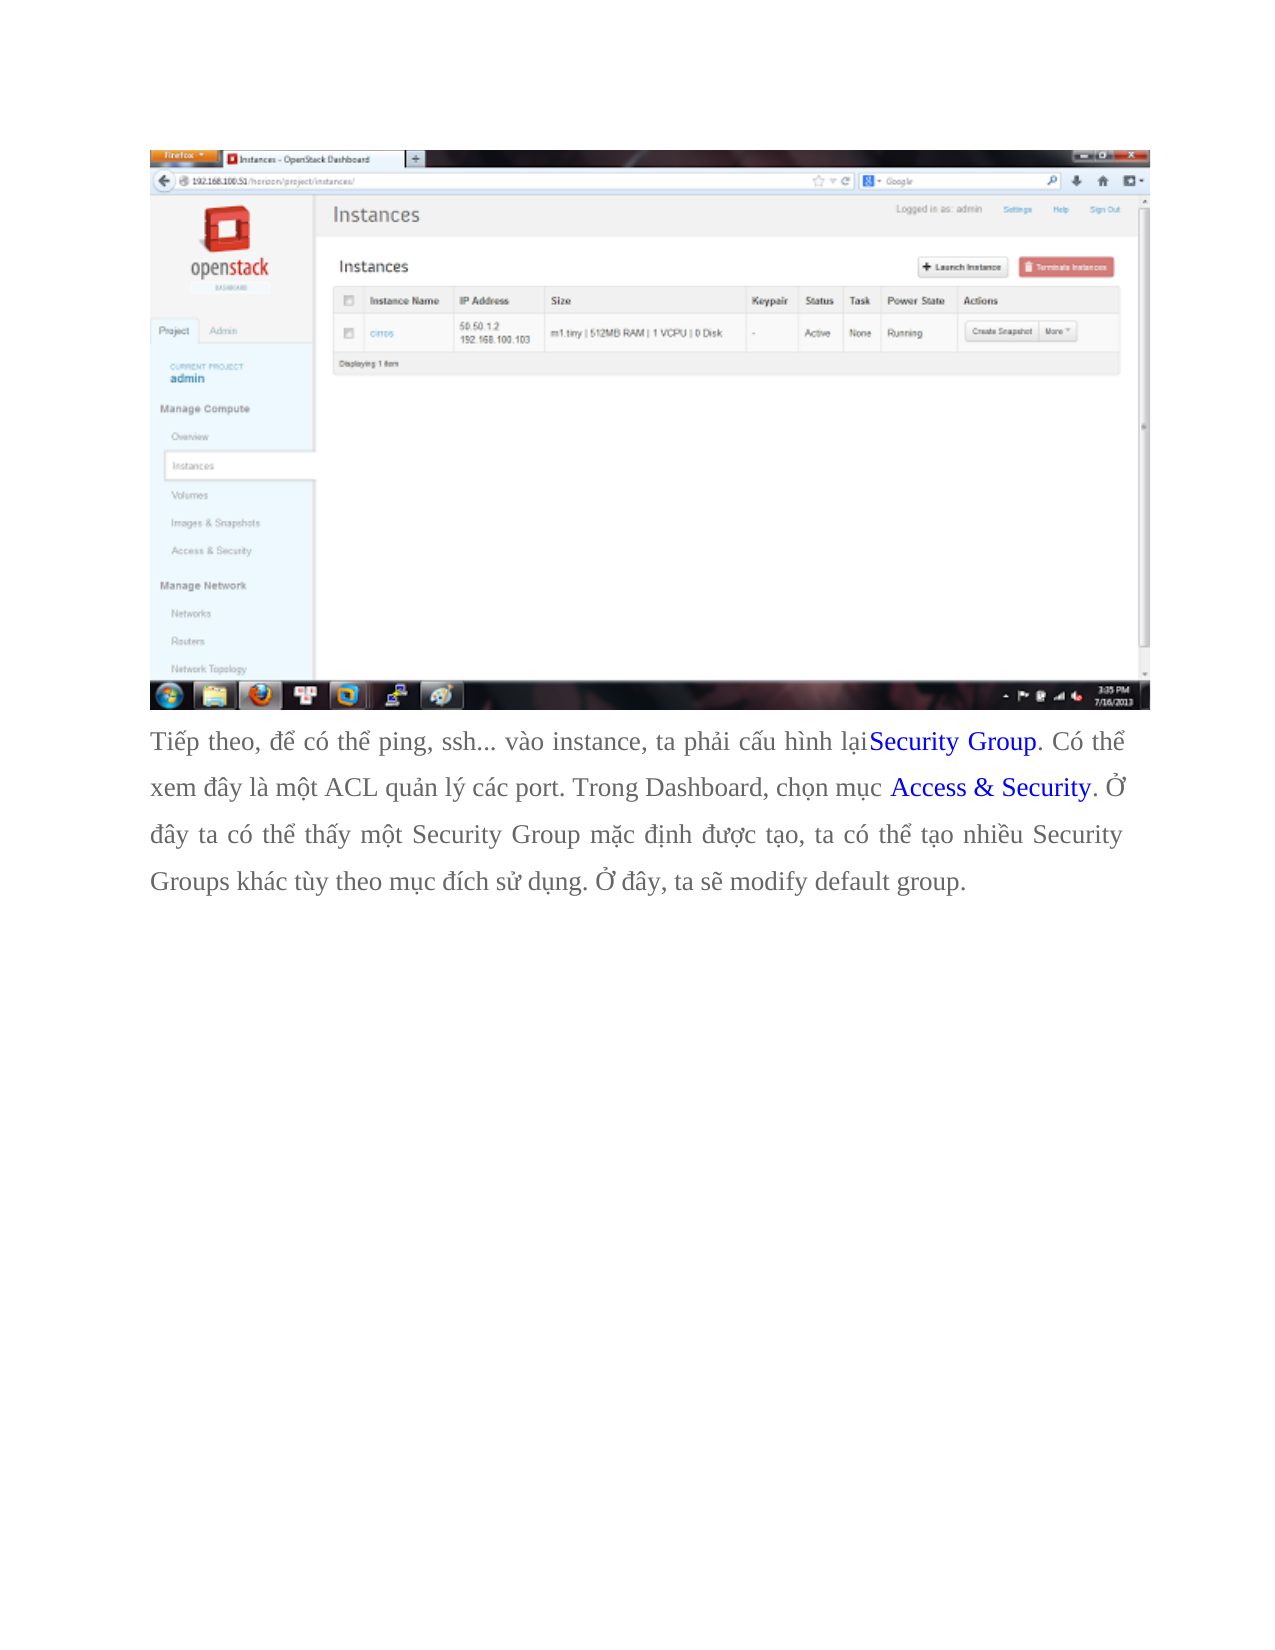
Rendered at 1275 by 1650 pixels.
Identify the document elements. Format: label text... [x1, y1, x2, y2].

text Tiếp theo, để có thể ping, ssh... vào instance, ta phải cấu hình lạiSecurity Group. Có thể xem đây là một ACL quản lý các port. Trong Dashboard, chọn mục Access & Security. Ở đây ta có thể thấy một Security Group mặc định được tạo, ta có thể tạo nhiều Security Groups khác tùy theo mục đích sử dụng. Ở đây, ta sẽ modify default group. [150, 710, 1125, 896]
